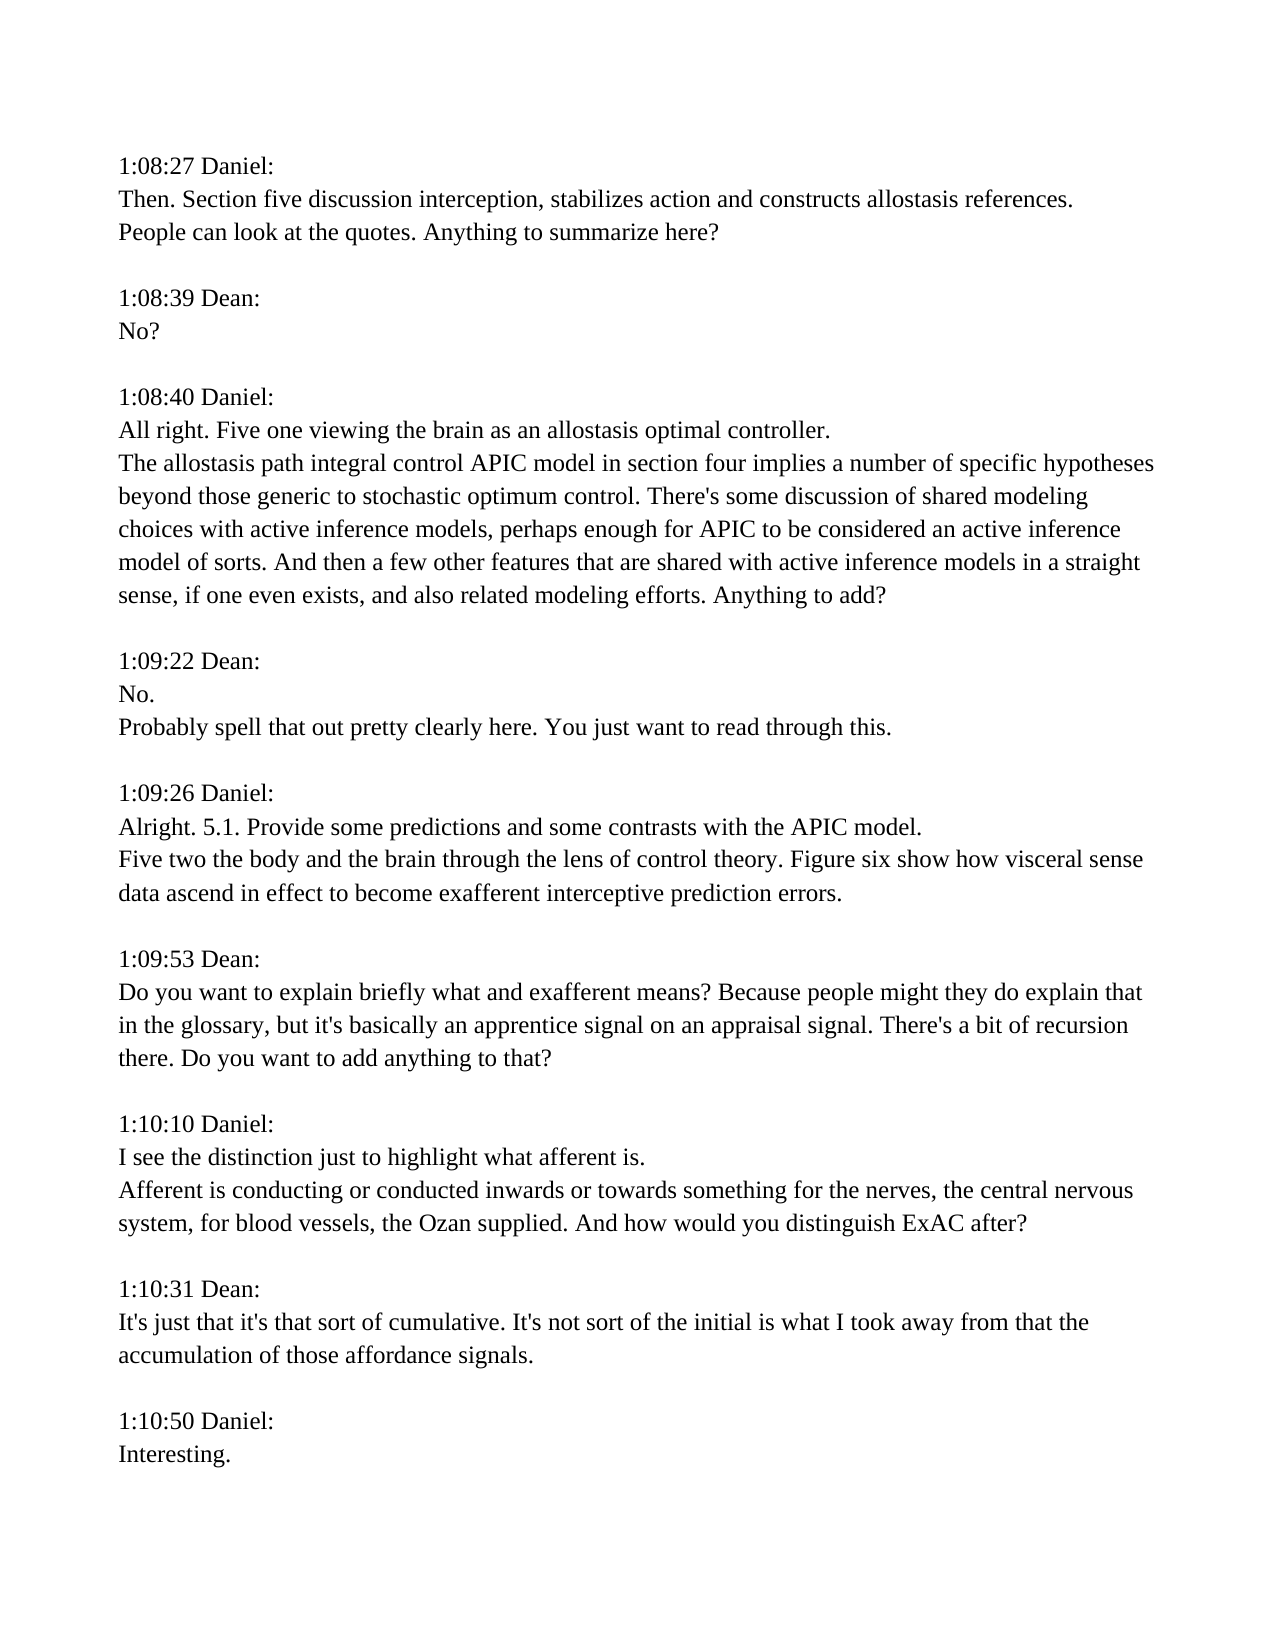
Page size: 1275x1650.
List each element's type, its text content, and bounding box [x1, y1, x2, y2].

text Then. Section five discussion interception, stabilizes action and constructs allostasis references. [118, 184, 1157, 213]
text 1:10:10 Daniel: [118, 1109, 1157, 1137]
text No? [118, 316, 1157, 345]
text 1:09:26 Daniel: [118, 778, 1157, 807]
text 1:09:22 Dean: [118, 646, 1157, 675]
text Afferent is conducting or conducted inwards or towards something for the nerves, the central nervous system, for blood vessels, the Ozan supplied. And how would you distinguish ExAC after? [118, 1175, 1157, 1237]
text Interesting. [118, 1439, 1157, 1468]
text I see the distinction just to highlight what afferent is. [118, 1142, 1157, 1171]
text 1:08:27 Daniel: [118, 151, 1157, 180]
text It's just that it's that sort of cumulative. It's not sort of the initial is what I took away from that the accumulation of those affordance signals. [118, 1307, 1157, 1369]
text 1:08:39 Dean: [118, 283, 1157, 312]
text 1:10:31 Dean: [118, 1274, 1157, 1303]
text All right. Five one viewing the brain as an allostasis optimal controller. [118, 415, 1157, 444]
text Probably spell that out pretty clearly here. You just want to read through this. [118, 712, 1157, 741]
text Five two the body and the brain through the lens of control theory. Figure six show how visceral sense data ascend in effect to become exafferent interceptive prediction errors. [118, 844, 1157, 906]
text People can look at the quotes. Anything to summarize here? [118, 217, 1157, 246]
text Alright. 5.1. Provide some predictions and some contrasts with the APIC model. [118, 812, 1157, 840]
text 1:10:50 Daniel: [118, 1406, 1157, 1435]
text No. [118, 679, 1157, 708]
text 1:09:53 Dean: [118, 944, 1157, 972]
text 1:08:40 Daniel: [118, 382, 1157, 411]
text The allostasis path integral control APIC model in section four implies a number of specific hypotheses beyond those generic to stochastic optimum control. There's some discussion of shared modeling choices with active inference models, perhaps enough for APIC to be considered an active inference model of sorts. And then a few other features that are shared with active inference models in a straight sense, if one even exists, and also related modeling efforts. Anything to add? [118, 448, 1157, 609]
text Do you want to explain briefly what and exafferent means? Because people might they do explain that in the glossary, but it's basically an apprentice signal on an appraisal signal. There's a bit of recursion there. Do you want to add anything to that? [118, 977, 1157, 1071]
